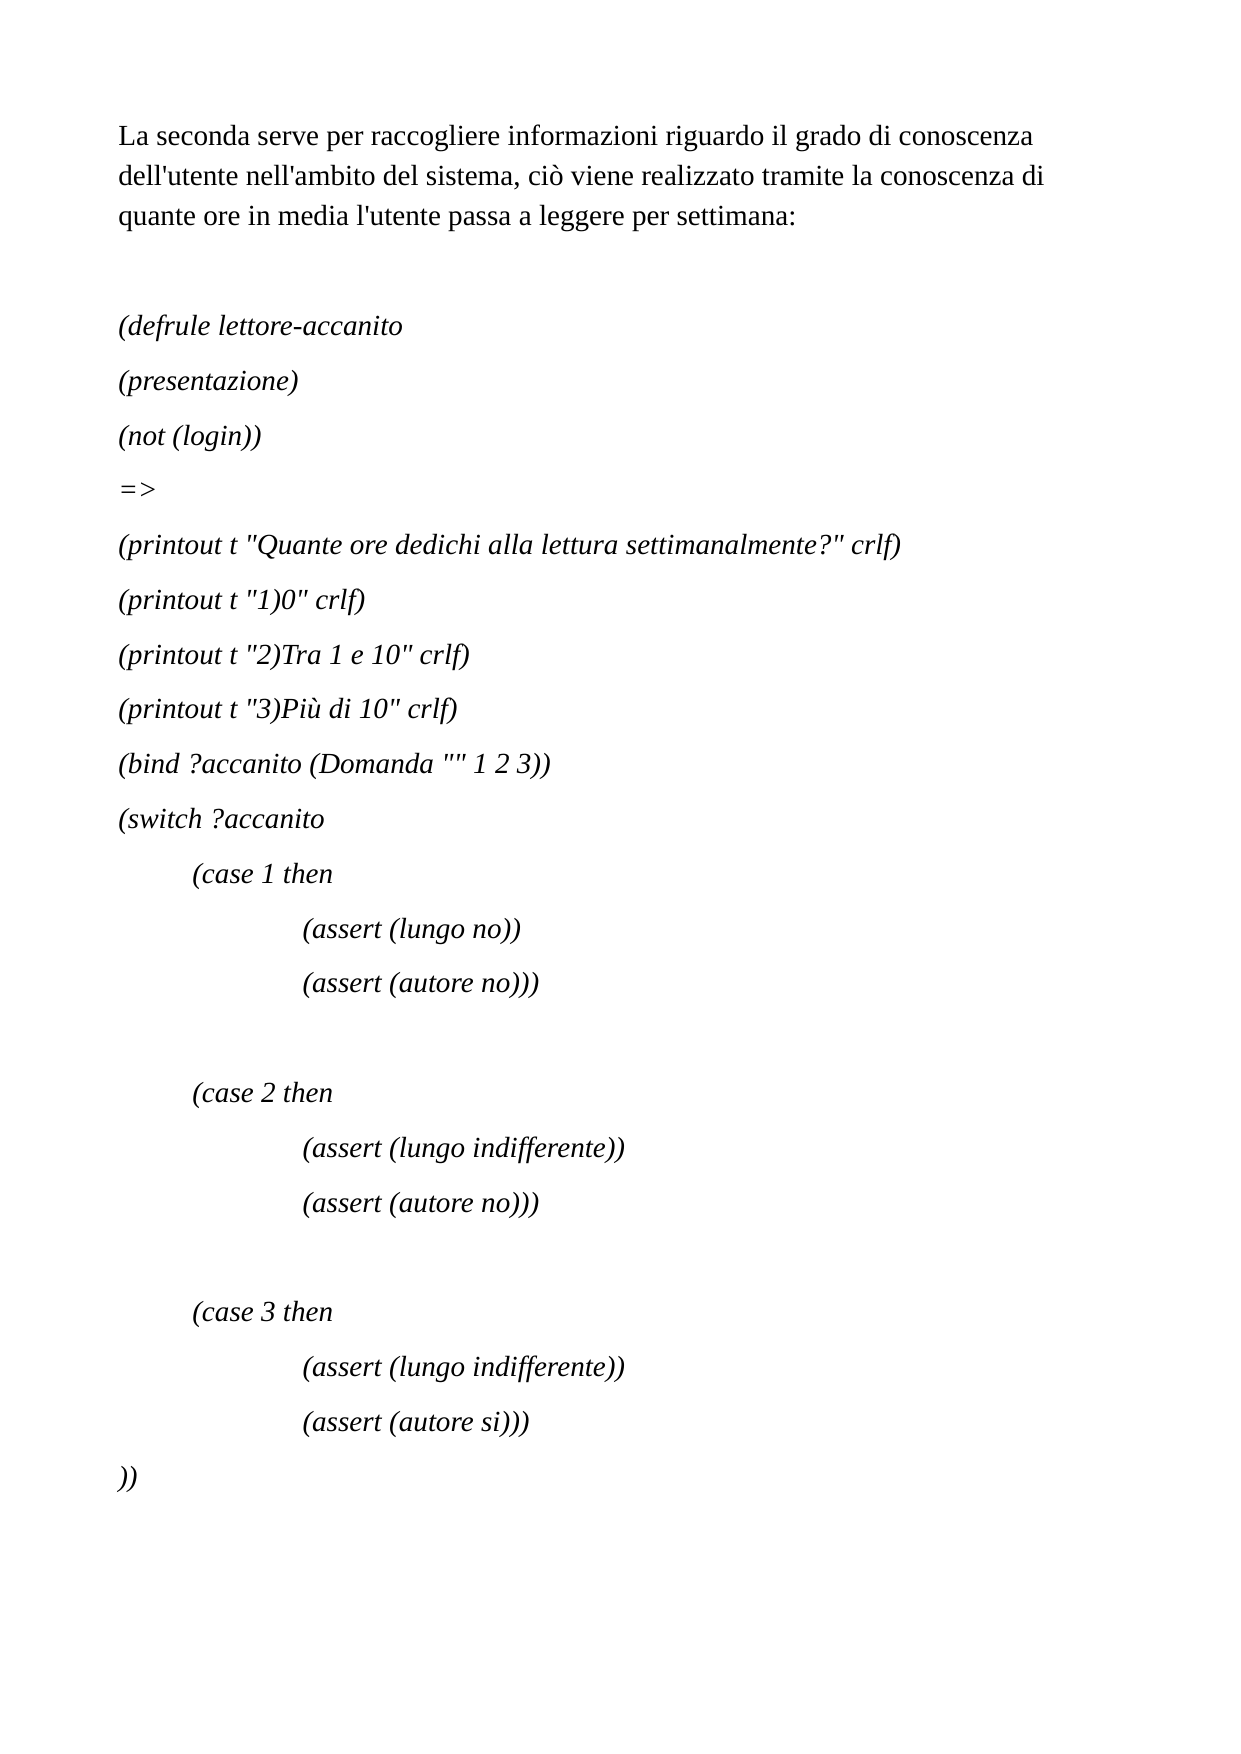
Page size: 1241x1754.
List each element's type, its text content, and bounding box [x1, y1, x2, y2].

text (switch ?accanito [118, 801, 1122, 835]
text (assert (autore no))) [118, 966, 1122, 999]
text (defrule lettore-accanito [118, 308, 1122, 342]
text (assert (autore si))) [118, 1404, 1122, 1437]
text (printout t "1)0" crlf) [118, 582, 1122, 616]
text (case 2 then [118, 1075, 1122, 1109]
text (assert (lungo indifferente)) [118, 1349, 1122, 1383]
text (printout t "2)Tra 1 e 10" crlf) [118, 637, 1122, 670]
text (presentazione) [118, 363, 1122, 396]
text (assert (lungo no)) [118, 911, 1122, 944]
text )) [118, 1459, 1122, 1492]
text (assert (autore no))) [118, 1185, 1122, 1218]
text (case 3 then [118, 1294, 1122, 1328]
text (printout t "Quante ore dedichi alla lettura settimanalmente?" crlf) [118, 527, 1122, 561]
text (assert (lungo indifferente)) [118, 1130, 1122, 1163]
text La seconda serve per raccogliere informazioni riguardo il grado di conoscenza dell'utente nell'ambito del sistema, ciò viene realizzato tramite la conoscenza di quante ore in media l'utente passa a leggere per settimana: [118, 118, 1122, 232]
text => [118, 472, 1122, 506]
text (case 1 then [118, 856, 1122, 889]
text (printout t "3)Più di 10" crlf) [118, 692, 1122, 725]
text (bind ?accanito (Domanda "" 1 2 3)) [118, 746, 1122, 780]
text (not (login)) [118, 418, 1122, 451]
